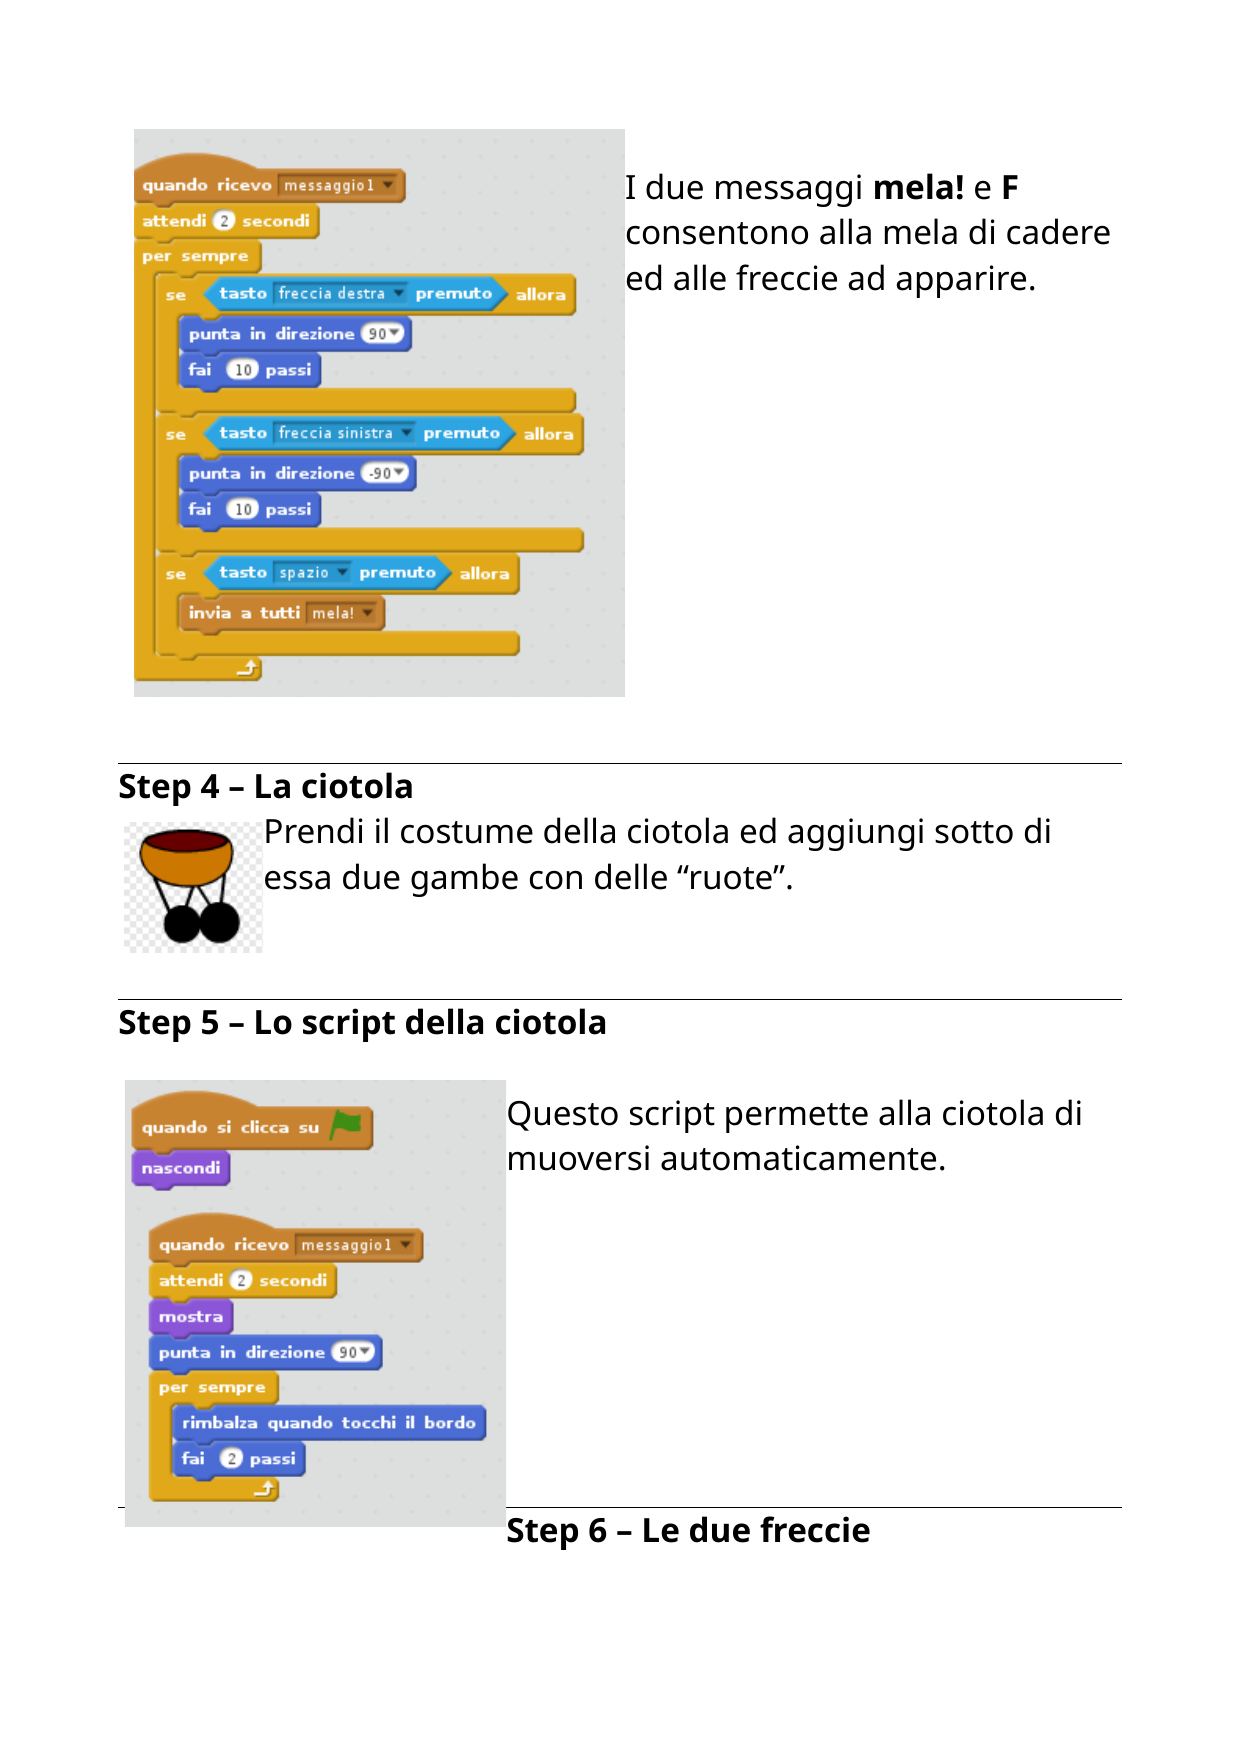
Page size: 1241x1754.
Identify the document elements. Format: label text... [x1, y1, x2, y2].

text Step 6 – Le due freccie [118, 1508, 1122, 1553]
picture [124, 1080, 507, 1527]
text Prendi il costume della ciotola ed aggiungi sotto di essa due gambe con delle “ruote”. [118, 808, 1122, 899]
text Step 5 – Lo script della ciotola [118, 1000, 1122, 1044]
picture [124, 822, 264, 953]
text I due messaggi mela! e F consentono alla mela di cadere ed alle freccie ad apparire. [625, 163, 1122, 300]
text [118, 163, 134, 300]
text Step 4 – La ciotola [118, 764, 1122, 808]
text Questo script permette alla ciotola di muoversi automaticamente. [507, 1089, 1122, 1180]
picture [134, 129, 625, 697]
